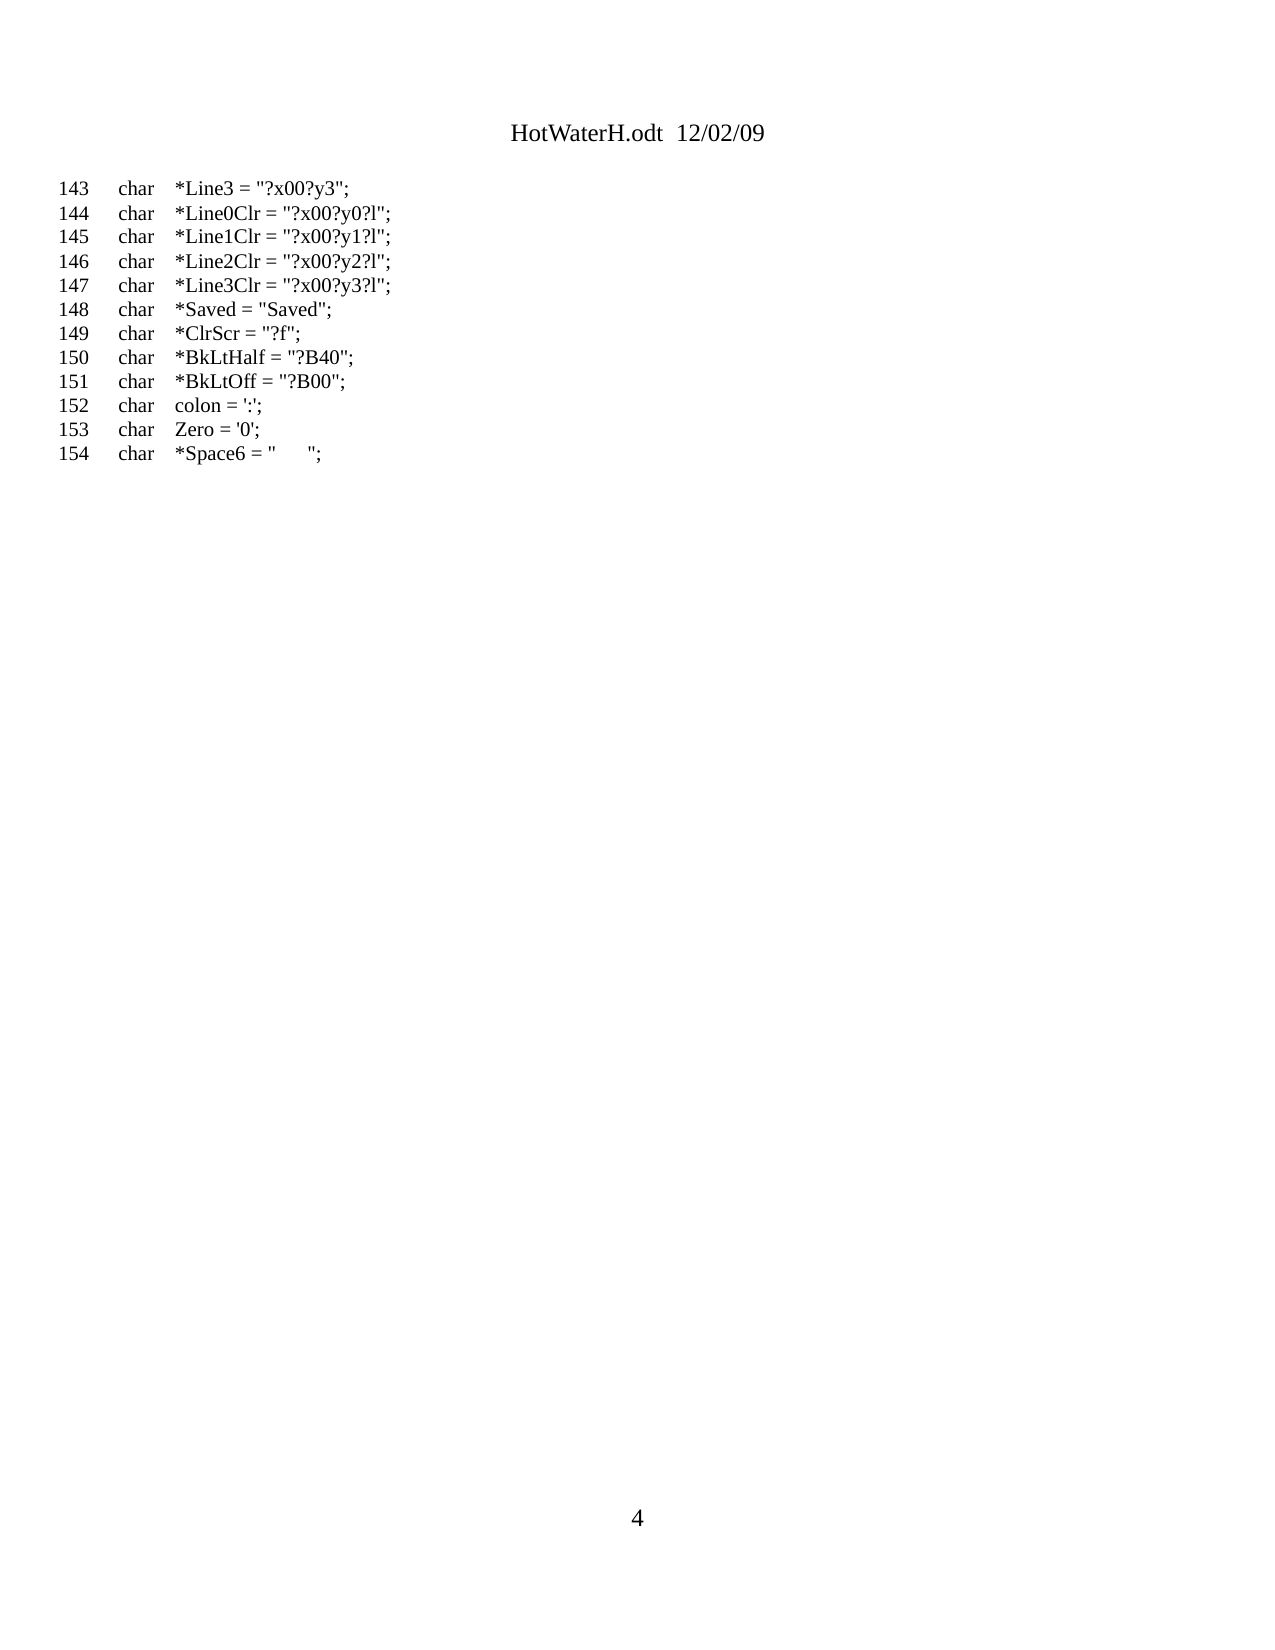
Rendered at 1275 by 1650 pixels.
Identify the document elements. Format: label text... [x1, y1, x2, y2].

text char Zero = '0'; [118, 417, 1157, 441]
text char colon = ':'; [118, 393, 1157, 417]
text char *Space6 = " "; [118, 441, 1157, 465]
text char *Line3Clr = "?x00?y3?l"; [118, 273, 1157, 297]
text char *Line3 = "?x00?y3"; [118, 176, 1157, 200]
text char *Line2Clr = "?x00?y2?l"; [118, 248, 1157, 273]
text char *BkLtOff = "?B00"; [118, 369, 1157, 393]
text char *BkLtHalf = "?B40"; [118, 345, 1157, 369]
text char *Line1Clr = "?x00?y1?l"; [118, 224, 1157, 248]
text char *ClrScr = "?f"; [118, 321, 1157, 345]
text char *Saved = "Saved"; [118, 297, 1157, 321]
text char *Line0Clr = "?x00?y0?l"; [118, 200, 1157, 224]
